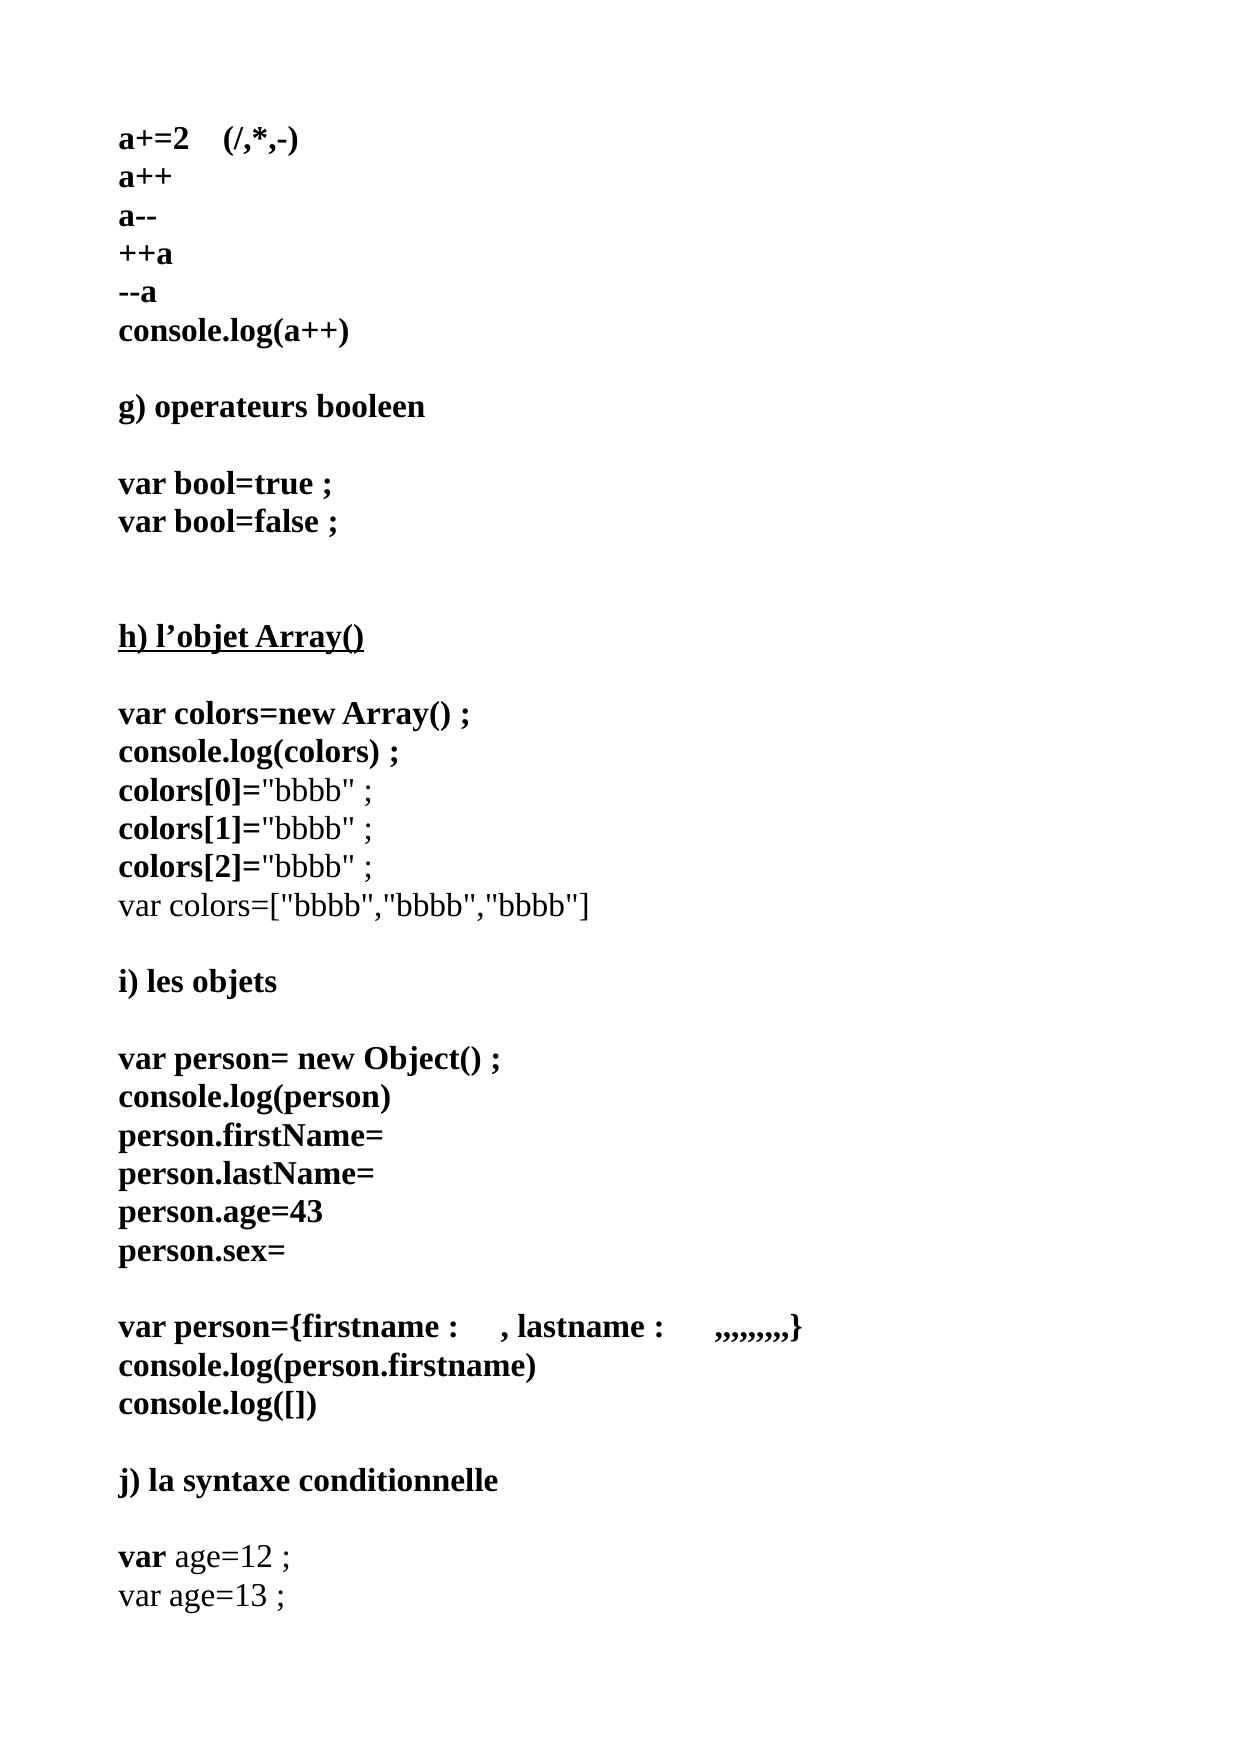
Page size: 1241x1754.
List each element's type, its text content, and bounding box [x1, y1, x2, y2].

text var age=12 ; [118, 1536, 1122, 1575]
text console.log(person.firstname) [118, 1345, 1122, 1383]
text a+=2 (/,*,-) [118, 118, 1122, 156]
text a++ [118, 156, 1122, 195]
text console.log([]) [118, 1383, 1122, 1421]
text person.sex= [118, 1230, 1122, 1268]
text person.firstName= [118, 1115, 1122, 1153]
text person.lastName= [118, 1153, 1122, 1191]
text console.log(a++) [118, 310, 1122, 348]
text --a [118, 271, 1122, 310]
text person.age=43 [118, 1191, 1122, 1230]
text j) la syntaxe conditionnelle [118, 1460, 1122, 1498]
text var bool=false ; [118, 501, 1122, 540]
text i) les objets [118, 961, 1122, 1000]
text colors[2]="bbbb" ; [118, 846, 1122, 885]
text var colors=["bbbb","bbbb","bbbb"] [118, 885, 1122, 923]
text h) l’objet Array() [118, 616, 1122, 655]
text ++a [118, 233, 1122, 271]
text g) operateurs booleen [118, 386, 1122, 425]
text var colors=new Array() ; [118, 693, 1122, 731]
text var age=13 ; [118, 1575, 1122, 1613]
text a-- [118, 195, 1122, 233]
text var bool=true ; [118, 463, 1122, 501]
text var person={firstname : , lastname : ,,,,,,,,,} [118, 1306, 1122, 1345]
text console.log(colors) ; [118, 731, 1122, 770]
text console.log(person) [118, 1076, 1122, 1115]
text var person= new Object() ; [118, 1038, 1122, 1076]
text colors[1]="bbbb" ; [118, 808, 1122, 846]
text colors[0]="bbbb" ; [118, 770, 1122, 808]
